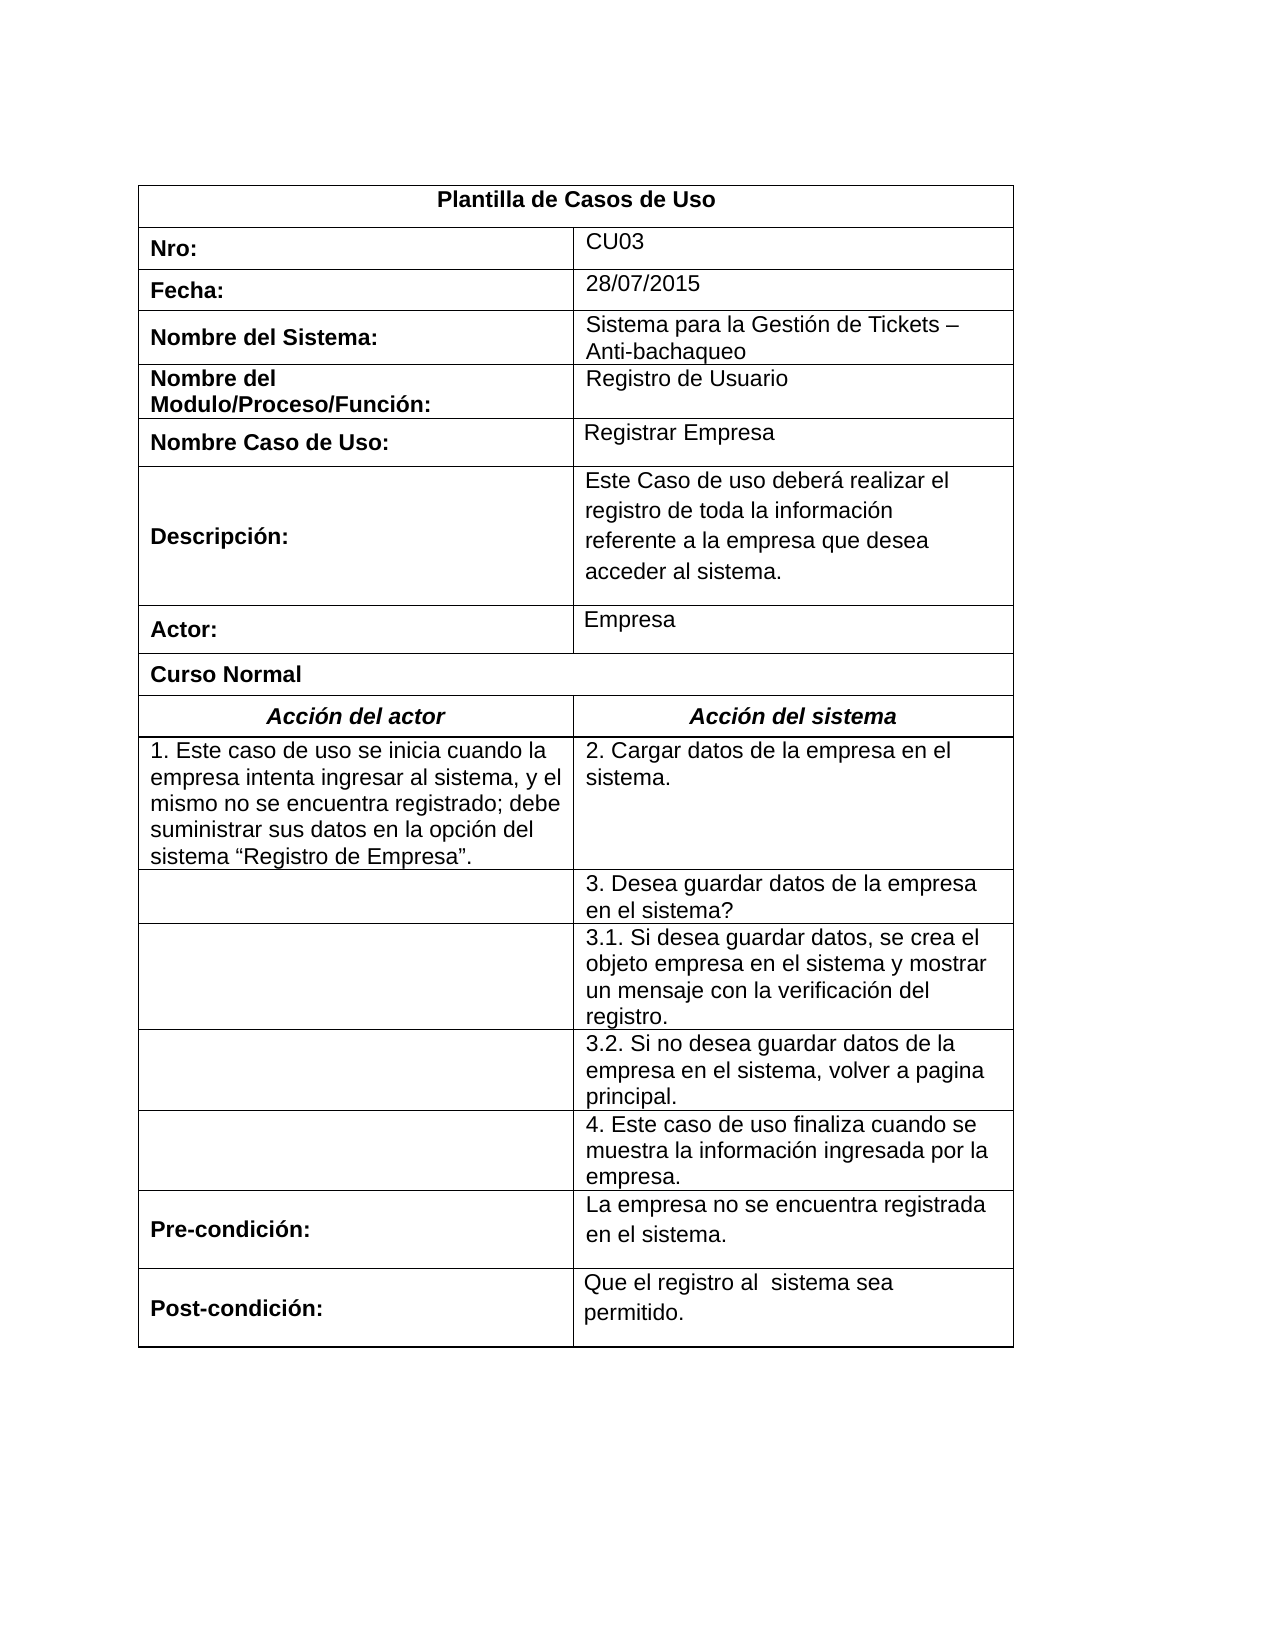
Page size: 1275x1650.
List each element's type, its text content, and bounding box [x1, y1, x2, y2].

table_header Plantilla de Casos de Uso [139, 186, 1013, 227]
table_cell Pre-condición: [139, 1191, 573, 1268]
table_cell 4. Este caso de uso finaliza cuando se muestra la información ingresada por la empresa. [574, 1111, 1013, 1189]
table_cell Nombre del Modulo/Proceso/Función: [139, 365, 573, 418]
table_cell Nombre del Sistema: [139, 311, 573, 364]
table_cell [139, 1111, 573, 1189]
table_cell 3.1. Si desea guardar datos, se crea el objeto empresa en el sistema y mostrar un mensaje con la verificación del registro. [574, 924, 1013, 1029]
table_cell CU03 [574, 228, 1013, 268]
table_cell La empresa no se encuentra registrada en el sistema. [574, 1191, 1013, 1268]
table_cell 28/07/2015 [574, 270, 1013, 310]
table_cell Empresa [574, 606, 1013, 653]
table_cell [139, 924, 573, 1029]
table_cell Que el registro al sistema sea permitido. [574, 1269, 1013, 1346]
table_cell Descripción: [139, 467, 573, 605]
table_cell Nombre Caso de Uso: [139, 419, 573, 466]
table_cell Este Caso de uso deberá realizar el registro de toda la información referente a la empresa que desea acceder al sistema. [574, 467, 1013, 605]
table_cell Actor: [139, 606, 573, 653]
table_cell Post-condición: [139, 1269, 573, 1346]
table_cell 1. Este caso de uso se inicia cuando la empresa intenta ingresar al sistema, y el mismo no se encuentra registrado; debe suministrar sus datos en la opción del sistema “Registro de Empresa”. [139, 738, 573, 869]
table_cell Acción del actor [139, 696, 573, 736]
table_cell 2. Cargar datos de la empresa en el sistema. [574, 738, 1013, 869]
table_cell 3.2. Si no desea guardar datos de la empresa en el sistema, volver a pagina principal. [574, 1030, 1013, 1109]
table_cell [139, 870, 573, 923]
table_cell Registro de Usuario [574, 365, 1013, 418]
table_cell Registrar Empresa [574, 419, 1013, 466]
table_cell Nro: [139, 228, 573, 268]
table_cell [139, 1030, 573, 1109]
table_cell Fecha: [139, 270, 573, 310]
table_cell Acción del sistema [574, 696, 1013, 736]
table_cell 3. Desea guardar datos de la empresa en el sistema? [574, 870, 1013, 923]
table_cell Curso Normal [139, 654, 1013, 695]
table_cell Sistema para la Gestión de Tickets – Anti-bachaqueo [574, 311, 1013, 364]
